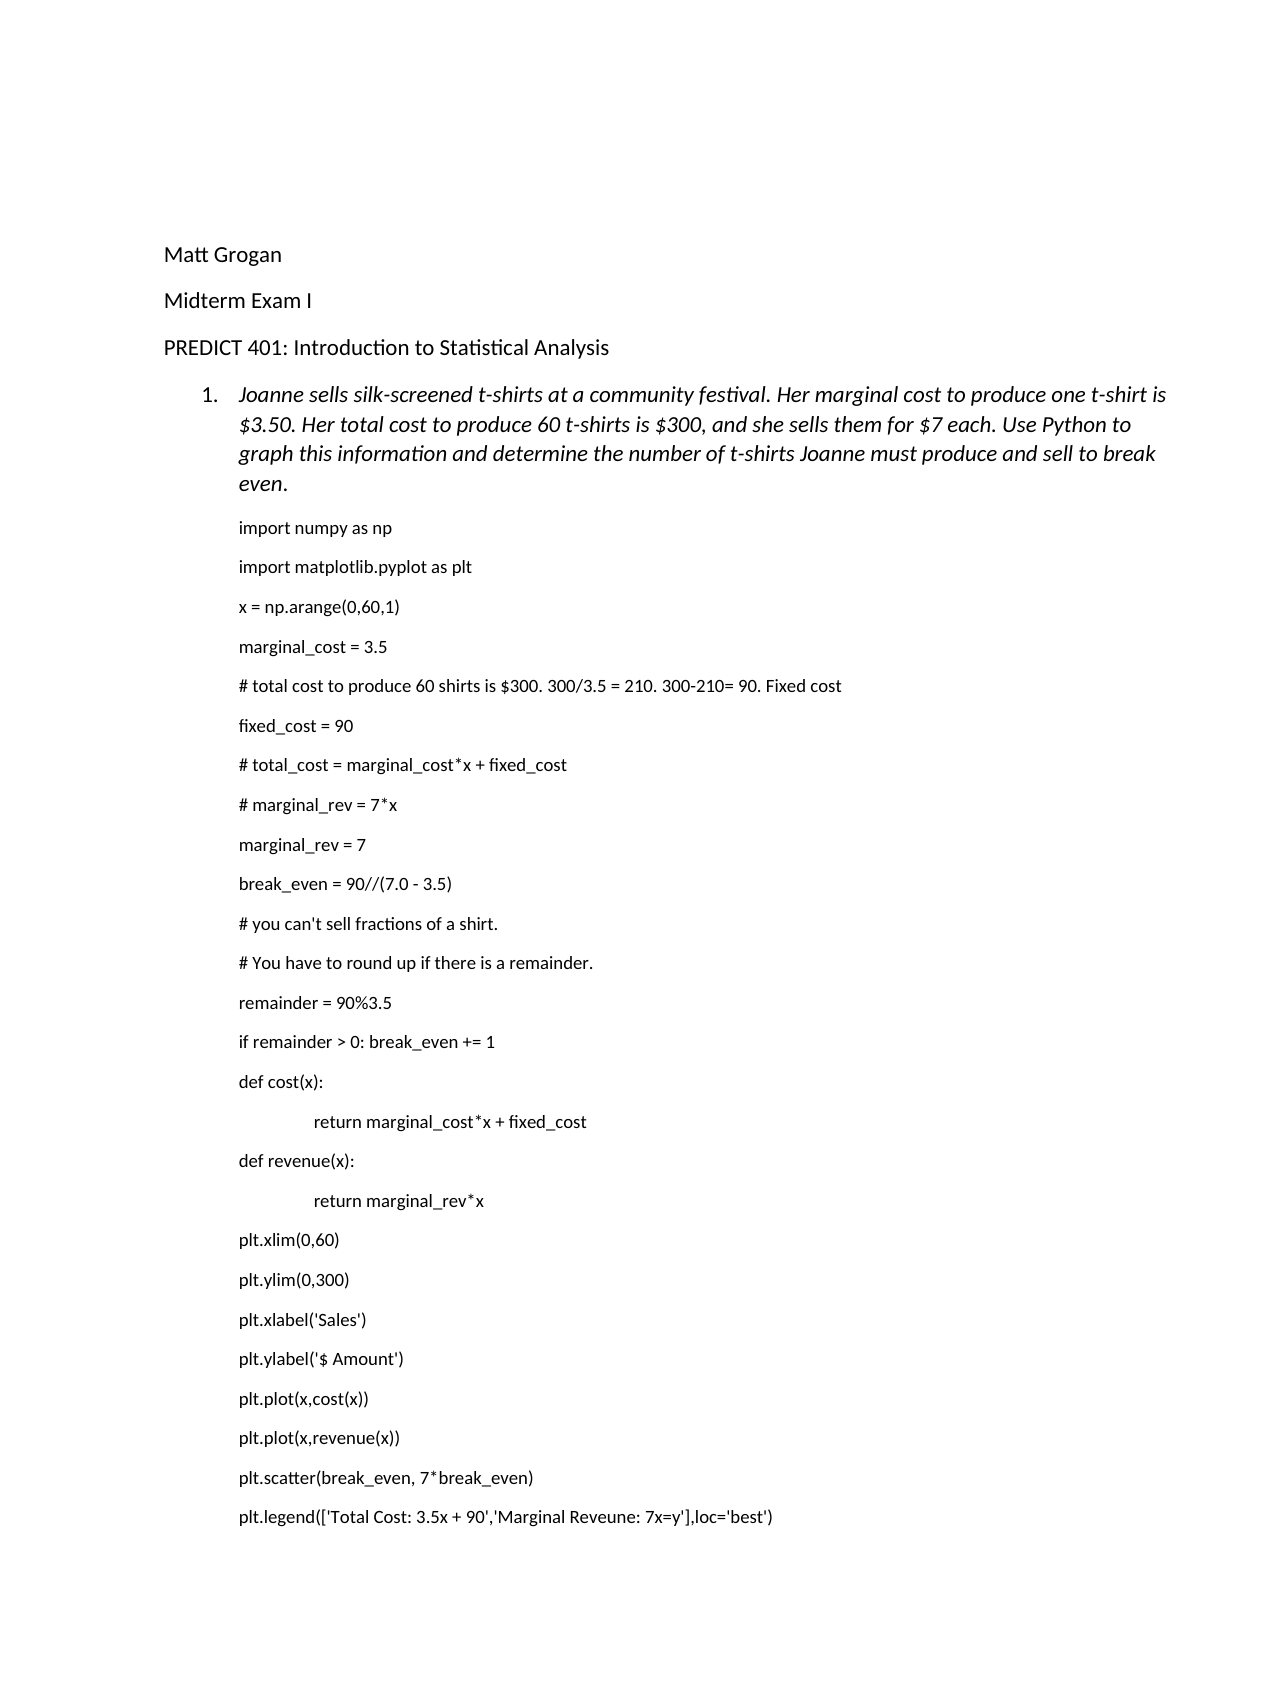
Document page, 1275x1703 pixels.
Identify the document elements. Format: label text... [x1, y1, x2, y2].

text # total_cost = marginal_cost*x + fixed_cost [238, 753, 1183, 776]
text plt.xlabel('Sales') [238, 1308, 1183, 1331]
text plt.plot(x,revenue(x)) [238, 1426, 1183, 1449]
text # You have to round up if there is a remainder. [238, 951, 1183, 974]
text plt.scatter(break_even, 7*break_even) [238, 1466, 1183, 1489]
text plt.plot(x,cost(x)) [238, 1387, 1183, 1410]
text # marginal_rev = 7*x [238, 793, 1183, 816]
text def revenue(x): [238, 1149, 1183, 1172]
text return marginal_rev*x [238, 1189, 1183, 1212]
text # you can't sell fractions of a shirt. [238, 912, 1183, 935]
text marginal_rev = 7 [238, 833, 1183, 856]
text x = np.arange(0,60,1) [238, 595, 1183, 618]
text # total cost to produce 60 shirts is $300. 300/3.5 = 210. 300-210= 90. Fixed cost [238, 674, 1183, 697]
text if remainder > 0: break_even += 1 [238, 1031, 1183, 1053]
text break_even = 90//(7.0 - 3.5) [238, 872, 1183, 895]
text import numpy as np [238, 516, 1183, 539]
text import matplotlib.pyplot as plt [238, 556, 1183, 578]
text fixed_cost = 90 [238, 714, 1183, 737]
text return marginal_cost*x + fixed_cost [238, 1110, 1183, 1133]
text def cost(x): [238, 1070, 1183, 1093]
text marginal_cost = 3.5 [238, 635, 1183, 658]
text PREDICT 401: Introduction to Statistical Analysis [163, 333, 1183, 361]
text remainder = 90%3.5 [238, 991, 1183, 1014]
text Matt Grogan [163, 240, 1183, 268]
text Midterm Exam I [163, 287, 1183, 315]
text plt.ylim(0,300) [238, 1268, 1183, 1291]
text plt.legend(['Total Cost: 3.5x + 90','Marginal Reveune: 7x=y'],loc='best') [238, 1506, 1183, 1528]
text plt.ylabel('$ Amount') [238, 1347, 1183, 1370]
list Joanne sells silk-screened t-shirts at a community festival. Her marginal cost to produce one t-shirt is $3.50. Her total cost to produce 60 t-shirts is $300, and she sells them for $7 each. Use Python to graph this information and determine the number of t-shirts Joanne must produce and sell to break even. [201, 380, 1183, 497]
text plt.xlim(0,60) [238, 1228, 1183, 1251]
